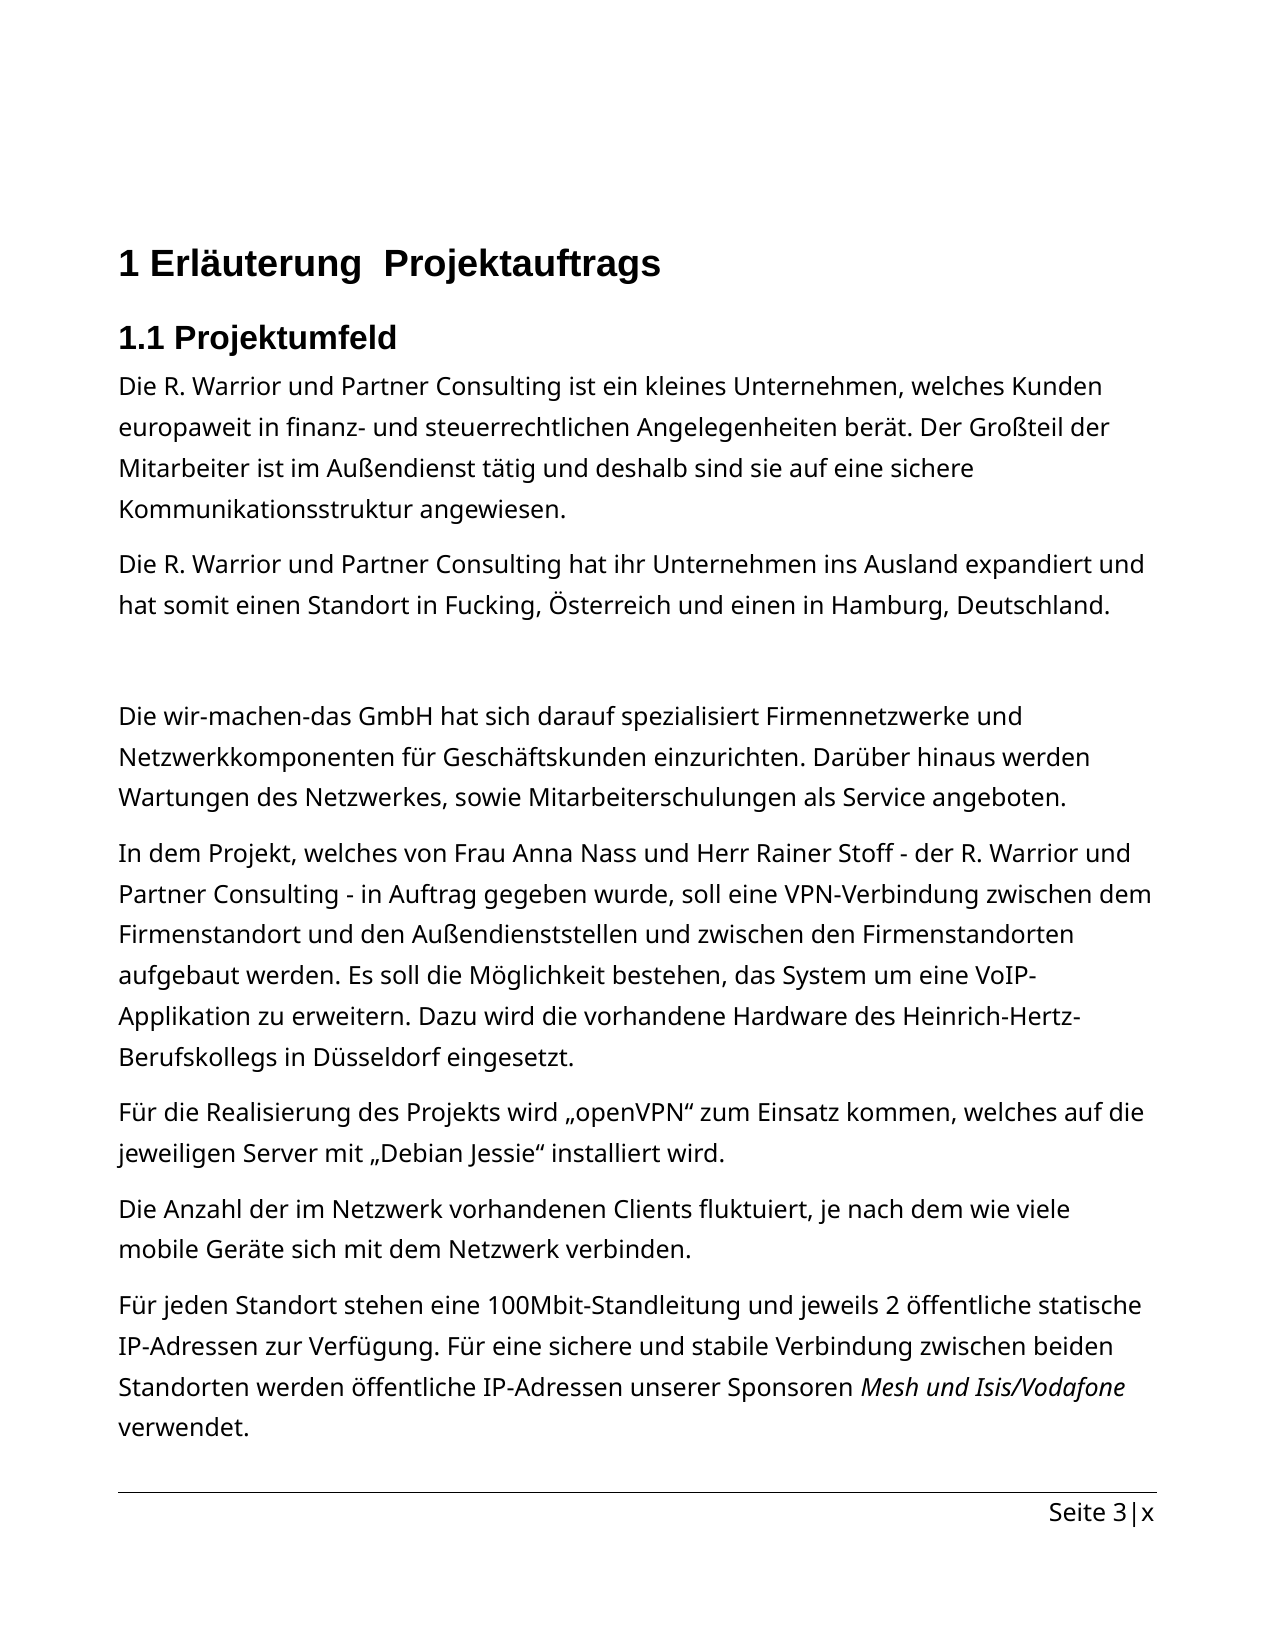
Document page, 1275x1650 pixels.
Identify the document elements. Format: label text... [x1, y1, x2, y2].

subtitle 1 Erläuterung Projektauftrags [118, 241, 1157, 284]
text Die R. Warrior und Partner Consulting ist ein kleines Unternehmen, welches Kunden europaweit in finanz- und steuerrechtlichen Angelegenheiten berät. Der Großteil der Mitarbeiter ist im Außendienst tätig und deshalb sind sie auf eine sichere Kommunikationsstruktur angewiesen. [118, 369, 1157, 525]
text Die Anzahl der im Netzwerk vorhandenen Clients fluktuiert, je nach dem wie viele mobile Geräte sich mit dem Netzwerk verbinden. [118, 1191, 1157, 1266]
text Die wir-machen-das GmbH hat sich darauf spezialisiert Firmennetzwerke und Netzwerkkomponenten für Geschäftskunden einzurichten. Darüber hinaus werden Wartungen des Netzwerkes, sowie Mitarbeiterschulungen als Service angeboten. [118, 698, 1157, 814]
text Für jeden Standort stehen eine 100Mbit-Standleitung und jeweils 2 öffentliche statische IP-Adressen zur Verfügung. Für eine sichere und stabile Verbindung zwischen beiden Standorten werden öffentliche IP-Adressen unserer Sponsoren Mesh und Isis/Vodafone verwendet. [118, 1288, 1157, 1444]
subtitle 1.1 Projektumfeld [118, 318, 1157, 356]
text Die R. Warrior und Partner Consulting hat ihr Unternehmen ins Ausland expandiert und hat somit einen Standort in Fucking, Österreich und einen in Hamburg, Deutschland. [118, 547, 1157, 622]
text In dem Projekt, welches von Frau Anna Nass und Herr Rainer Stoff - der R. Warrior und Partner Consulting - in Auftrag gegeben wurde, soll eine VPN-Verbindung zwischen dem Firmenstandort und den Außendienststellen und zwischen den Firmenstandorten aufgebaut werden. Es soll die Möglichkeit bestehen, das System um eine VoIP-Applikation zu erweitern. Dazu wird die vorhandene Hardware des Heinrich-Hertz-Berufskollegs in Düsseldorf eingesetzt. [118, 836, 1157, 1074]
text Für die Realisierung des Projekts wird „openVPN“ zum Einsatz kommen, welches auf die jeweiligen Server mit „Debian Jessie“ installiert wird. [118, 1095, 1157, 1170]
